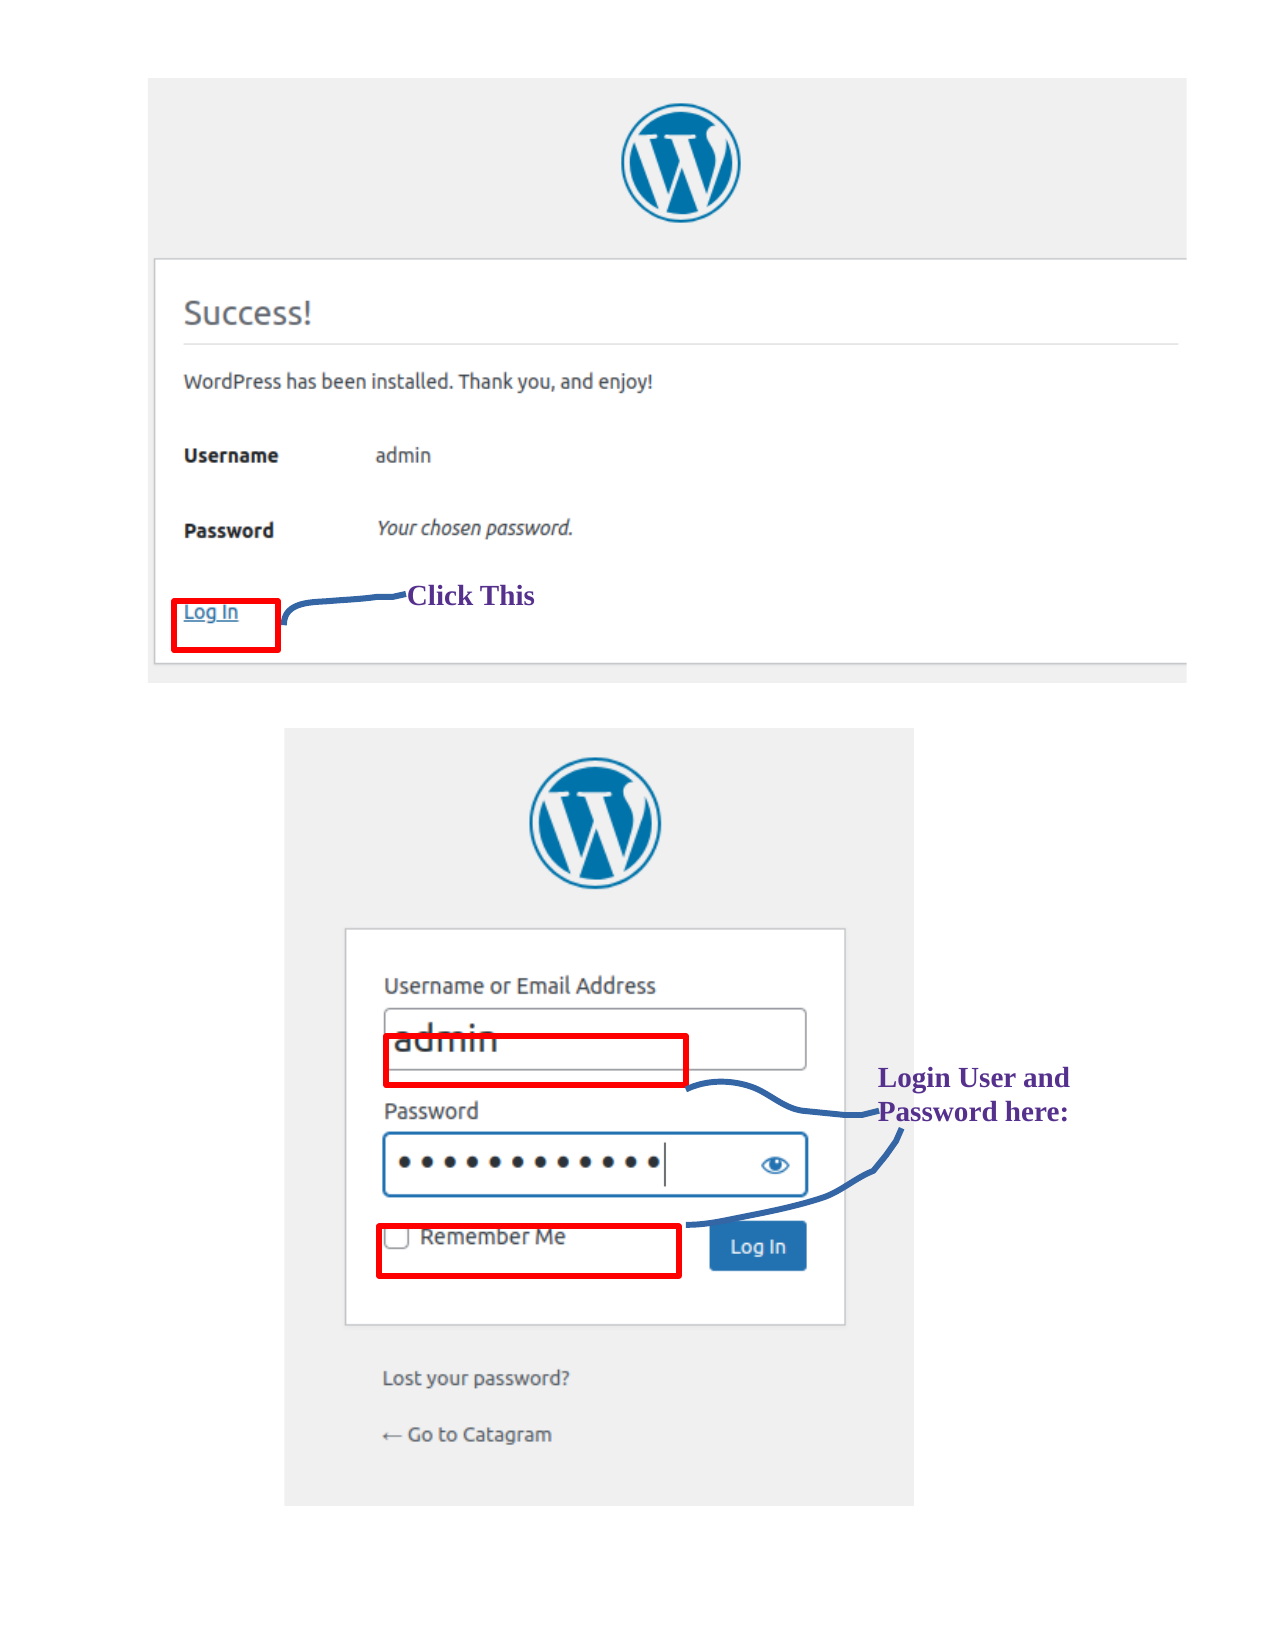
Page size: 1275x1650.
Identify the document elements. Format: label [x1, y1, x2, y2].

picture [284, 728, 914, 1506]
picture [147, 78, 1187, 683]
